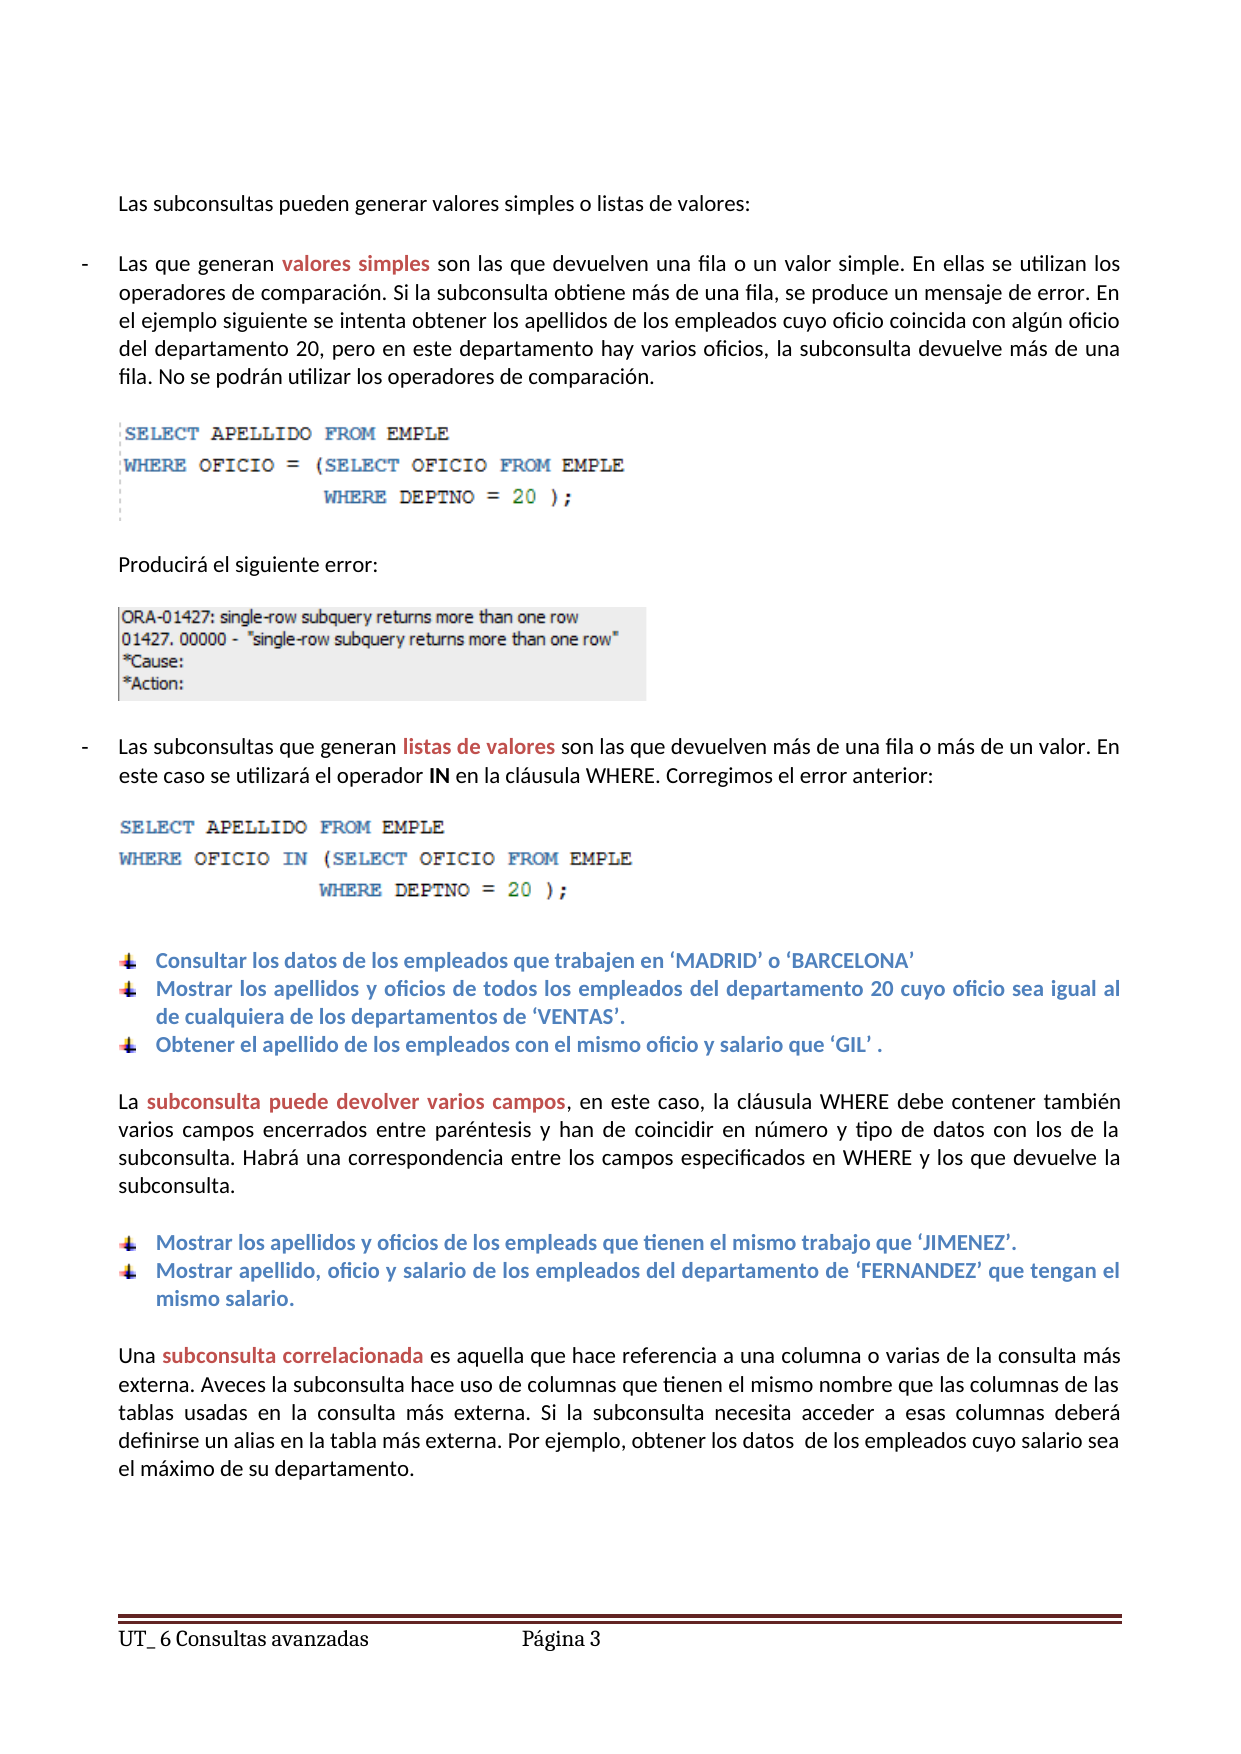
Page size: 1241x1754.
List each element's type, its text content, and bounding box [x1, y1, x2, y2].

text Una subconsulta correlacionada es aquella que hace referencia a una columna o varias de la consulta más externa. Aveces la subconsulta hace uso de columnas que tienen el mismo nombre que las columnas de las tablas usadas en la consulta más externa. Si la subconsulta necesita acceder a esas columnas deberá definirse un alias en la tabla más externa. Por ejemplo, obtener los datos de los empleados cuyo salario sea el máximo de su departamento. [118, 1342, 1122, 1482]
text La subconsulta puede devolver varios campos, en este caso, la cláusula WHERE debe contener también varios campos encerrados entre paréntesis y han de coincidir en número y tipo de datos con los de la subconsulta. Habrá una correspondencia entre los campos especificados en WHERE y los que devuelve la subconsulta. [118, 1087, 1122, 1199]
list Mostrar apellido, oficio y salario de los empleados del departamento de ‘FERNANDEZ’ que tengan el mismo salario. [118, 1256, 1122, 1312]
list Mostrar los apellidos y oficios de los empleads que tienen el mismo trabajo que ‘JIMENEZ’. [118, 1228, 1122, 1256]
text Producirá el siguiente error: [118, 550, 1122, 578]
list Las que generan valores simples son las que devuelven una fila o un valor simple. En ellas se utilizan los operadores de comparación. Si la subconsulta obtiene más de una fila, se produce un mensaje de error. En el ejemplo siguiente se intenta obtener los apellidos de los empleados cuyo oficio coincida con algún oficio del departamento 20, pero en este departamento hay varios oficios, la subconsulta devuelve más de una fila. No se podrán utilizar los operadores de comparación. [81, 247, 1122, 390]
list Mostrar los apellidos y oficios de todos los empleados del departamento 20 cuyo oficio sea igual al de cualquiera de los departamentos de ‘VENTAS’. [118, 974, 1122, 1030]
list Consultar los datos de los empleados que trabajen en ‘MADRID’ o ‘BARCELONA’ [118, 946, 1122, 974]
text Las subconsultas pueden generar valores simples o listas de valores: [118, 189, 1122, 217]
list Obtener el apellido de los empleados con el mismo oficio y salario que ‘GIL’ . [118, 1030, 1122, 1058]
list Las subconsultas que generan listas de valores son las que devuelven más de una fila o más de un valor. En este caso se utilizará el operador IN en la cláusula WHERE. Corregimos el error anterior: [81, 730, 1122, 789]
